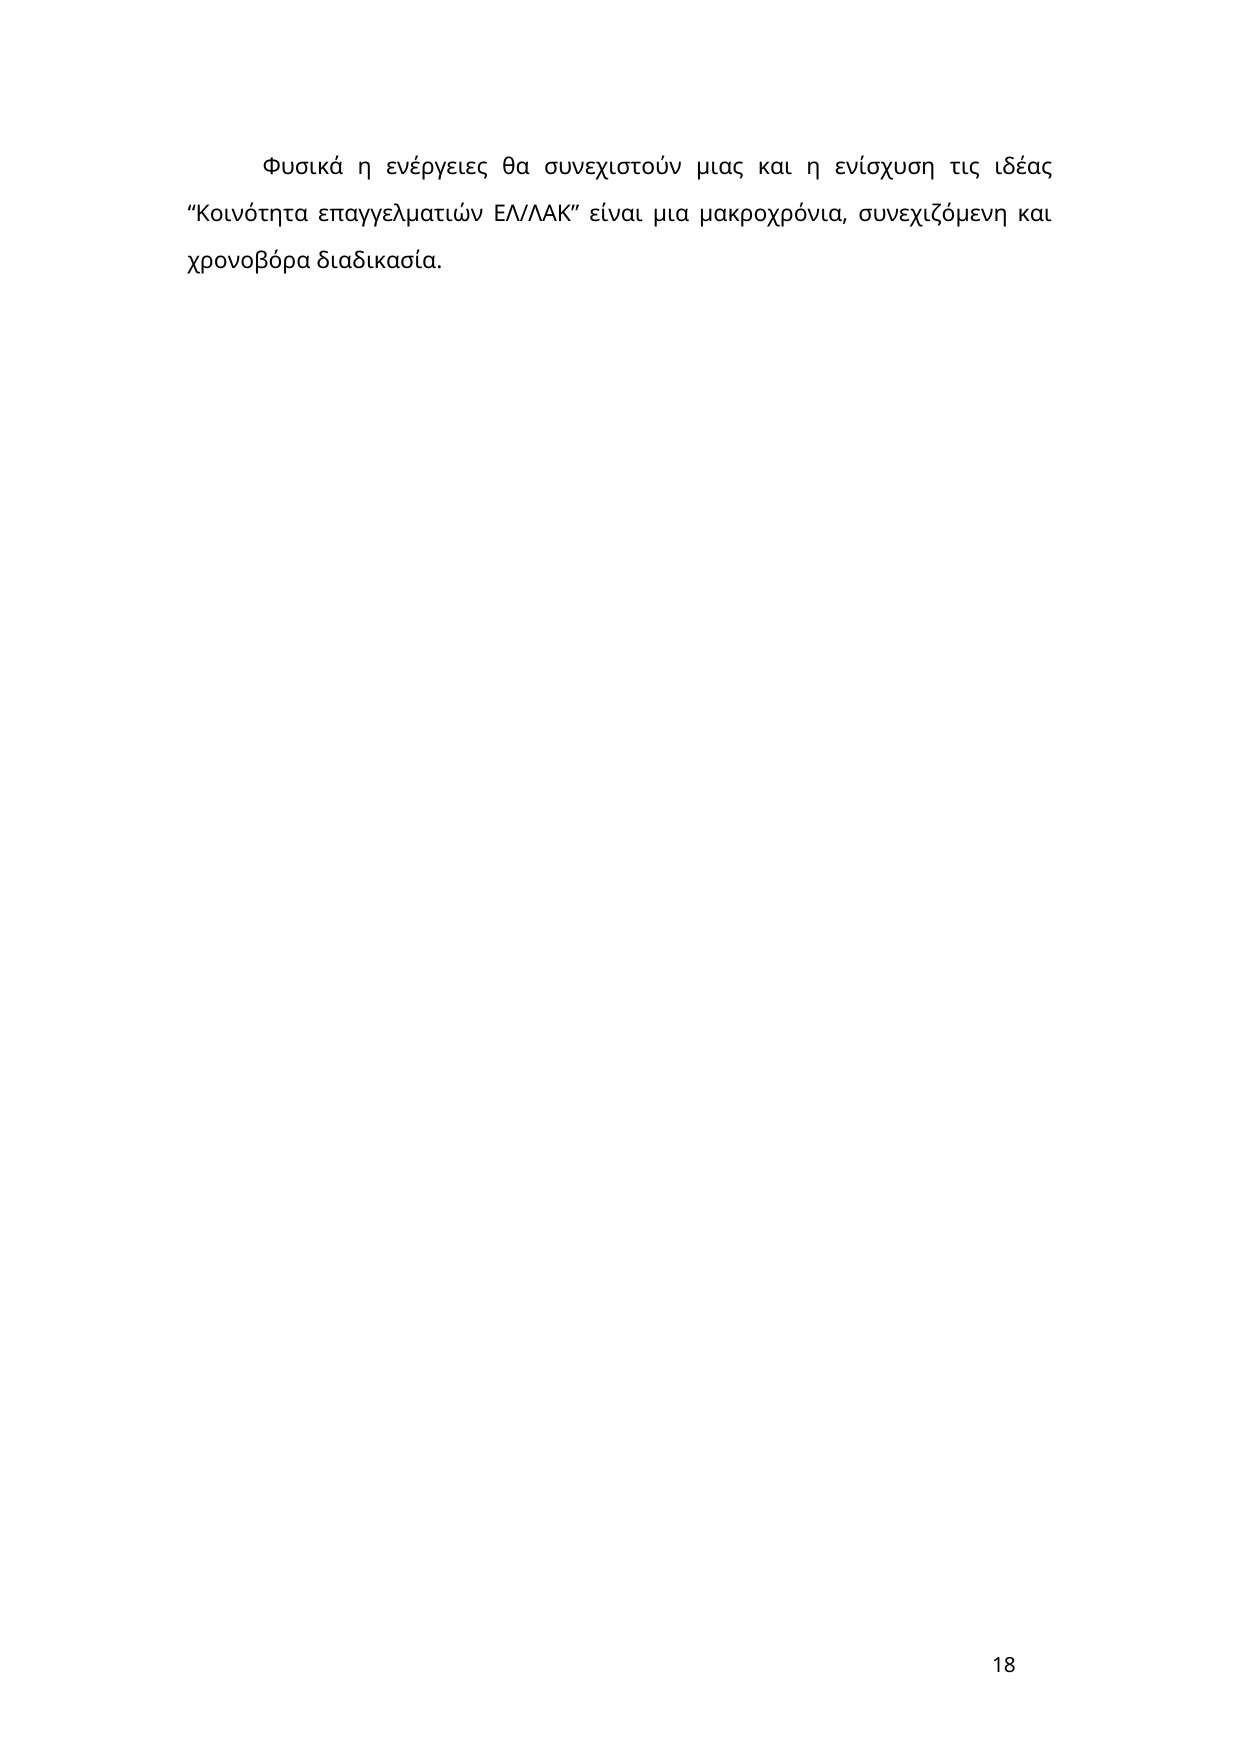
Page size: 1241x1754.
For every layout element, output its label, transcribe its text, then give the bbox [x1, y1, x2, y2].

text Φυσικά η ενέργειες θα συνεχιστούν μιας και η ενίσχυση τις ιδέας “Κοινότητα επαγγελματιών ΕΛ/ΛΑΚ” είναι μια μακροχρόνια, συνεχιζόμενη και χρονοβόρα διαδικασία. [187, 150, 1053, 275]
